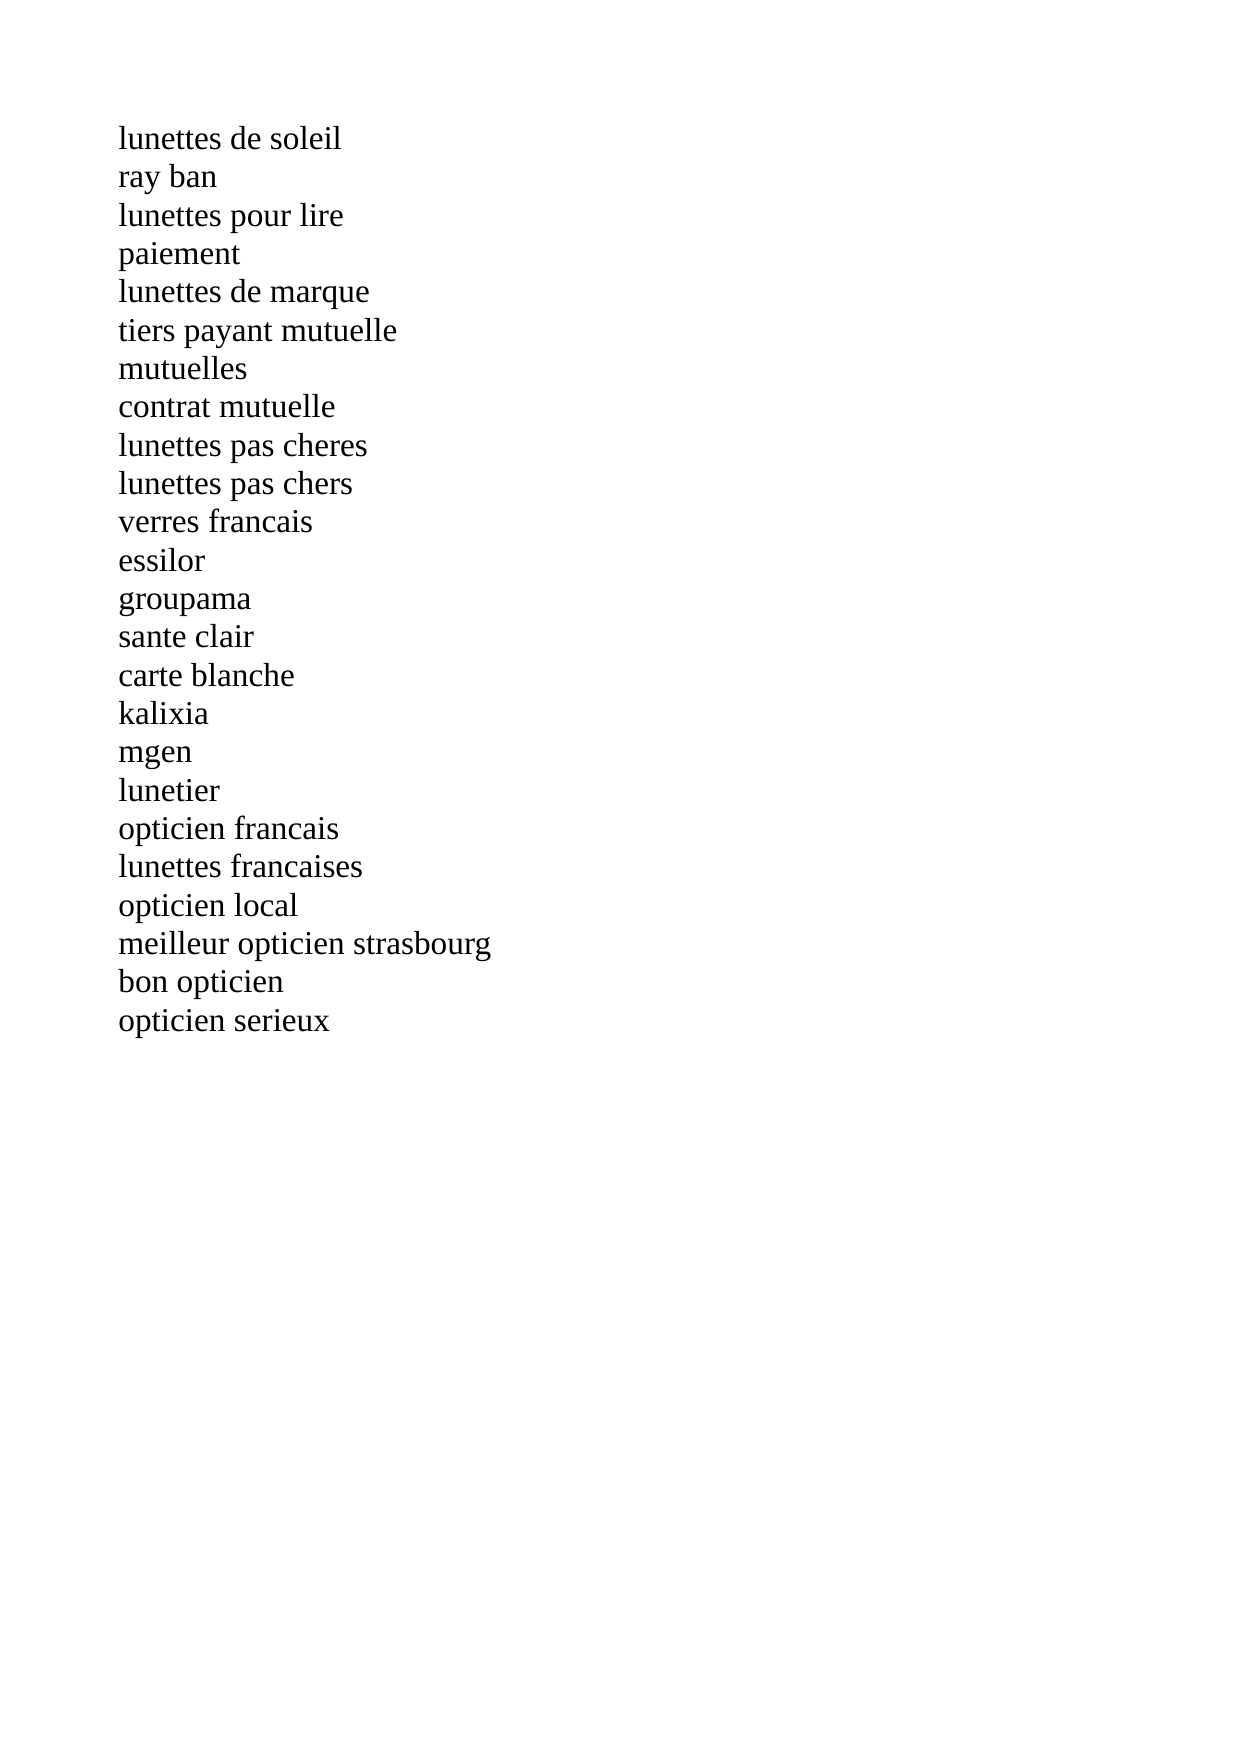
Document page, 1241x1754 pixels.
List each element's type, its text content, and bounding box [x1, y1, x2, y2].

text opticien francais [118, 808, 1122, 846]
text carte blanche [118, 655, 1122, 693]
text lunettes de marque [118, 271, 1122, 310]
text verres francais [118, 501, 1122, 540]
text lunettes pas chers [118, 463, 1122, 501]
text lunettes pour lire [118, 195, 1122, 233]
text opticien serieux [118, 1000, 1122, 1038]
text lunettes francaises [118, 846, 1122, 885]
text lunetier [118, 770, 1122, 808]
text groupama [118, 578, 1122, 616]
text paiement [118, 233, 1122, 271]
text meilleur opticien strasbourg [118, 923, 1122, 961]
text opticien local [118, 885, 1122, 923]
text kalixia [118, 693, 1122, 731]
text lunettes de soleil [118, 118, 1122, 156]
text lunettes pas cheres [118, 425, 1122, 463]
text mgen [118, 731, 1122, 770]
text essilor [118, 540, 1122, 578]
text sante clair [118, 616, 1122, 655]
text ray ban [118, 156, 1122, 195]
text mutuelles [118, 348, 1122, 386]
text contrat mutuelle [118, 386, 1122, 425]
text bon opticien [118, 961, 1122, 1000]
text tiers payant mutuelle [118, 310, 1122, 348]
